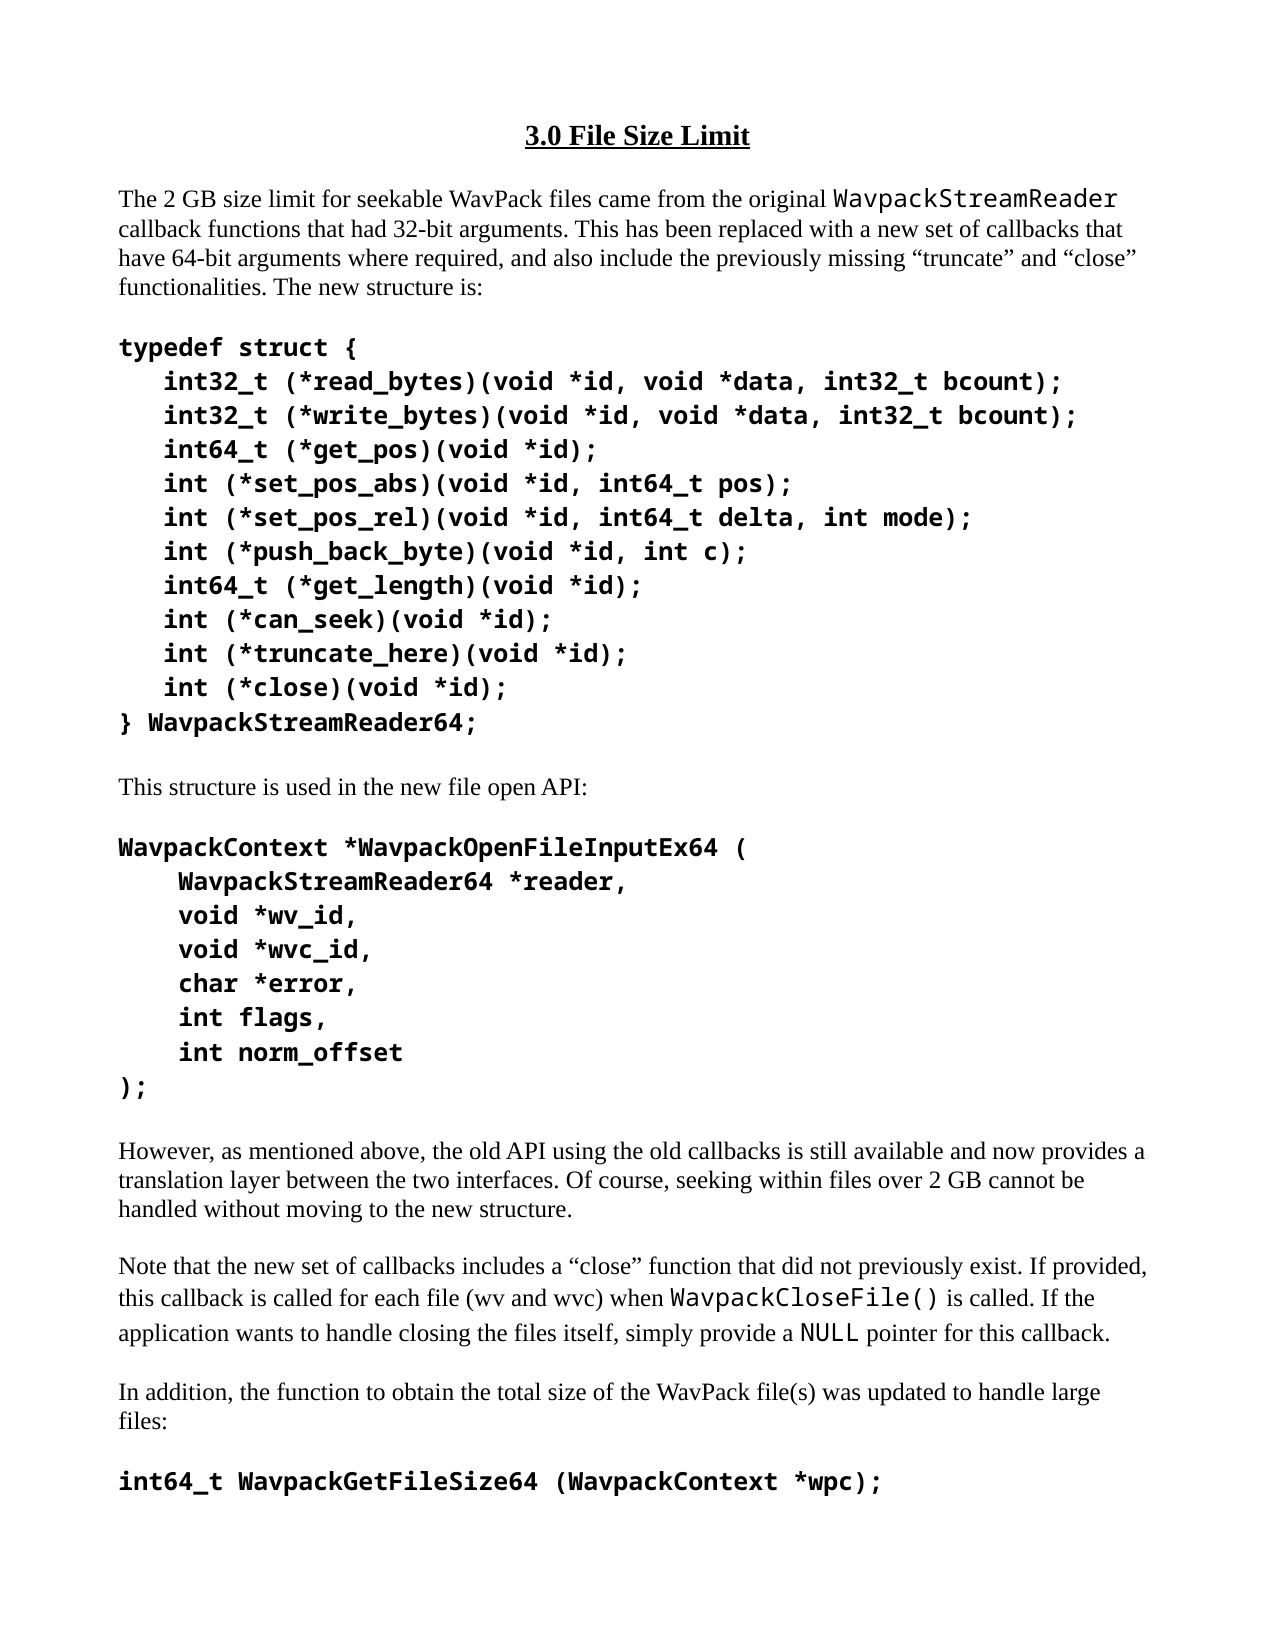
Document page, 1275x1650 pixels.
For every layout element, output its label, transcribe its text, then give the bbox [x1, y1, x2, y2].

text This structure is used in the new file open API: [118, 772, 1157, 801]
text 3.0 File Size Limit [118, 118, 1157, 152]
text typedef struct { int32_t (*read_bytes)(void *id, void *data, int32_t bcount); int32_t (*write_bytes)(void *id, void *data, int32_t bcount); int64_t (*get_pos)(void *id); int (*set_pos_abs)(void *id, int64_t pos); int (*set_pos_rel)(void *id, int64_t delta, int mode); int (*push_back_byte)(void *id, int c); int64_t (*get_length)(void *id); int (*can_seek)(void *id); int (*truncate_here)(void *id); int (*close)(void *id); } WavpackStreamReader64; [118, 329, 1157, 772]
text WavpackContext *WavpackOpenFileInputEx64 ( WavpackStreamReader64 *reader, void *wv_id, void *wvc_id, char *error, int flags, int norm_offset ); [118, 830, 1157, 1136]
text Note that the new set of callbacks includes a “close” function that did not previously exist. If provided, this callback is called for each file (wv and wvc) when WavpackCloseFile() is called. If the application wants to handle closing the files itself, simply provide a NULL pointer for this callback. [118, 1251, 1157, 1348]
text However, as mentioned above, the old API using the old callbacks is still available and now provides a translation layer between the two interfaces. Of course, seeking within files over 2 GB cannot be handled without moving to the new structure. [118, 1136, 1157, 1223]
text int64_t WavpackGetFileSize64 (WavpackContext *wpc); [118, 1463, 1157, 1497]
text In addition, the function to obtain the total size of the WavPack file(s) was updated to handle large files: [118, 1377, 1157, 1434]
text The 2 GB size limit for seekable WavPack files came from the original WavpackStreamReader callback functions that had 32-bit arguments. This has been replaced with a new set of callbacks that have 64-bit arguments where required, and also include the previously missing “truncate” and “close” functionalities. The new structure is: [118, 180, 1157, 301]
